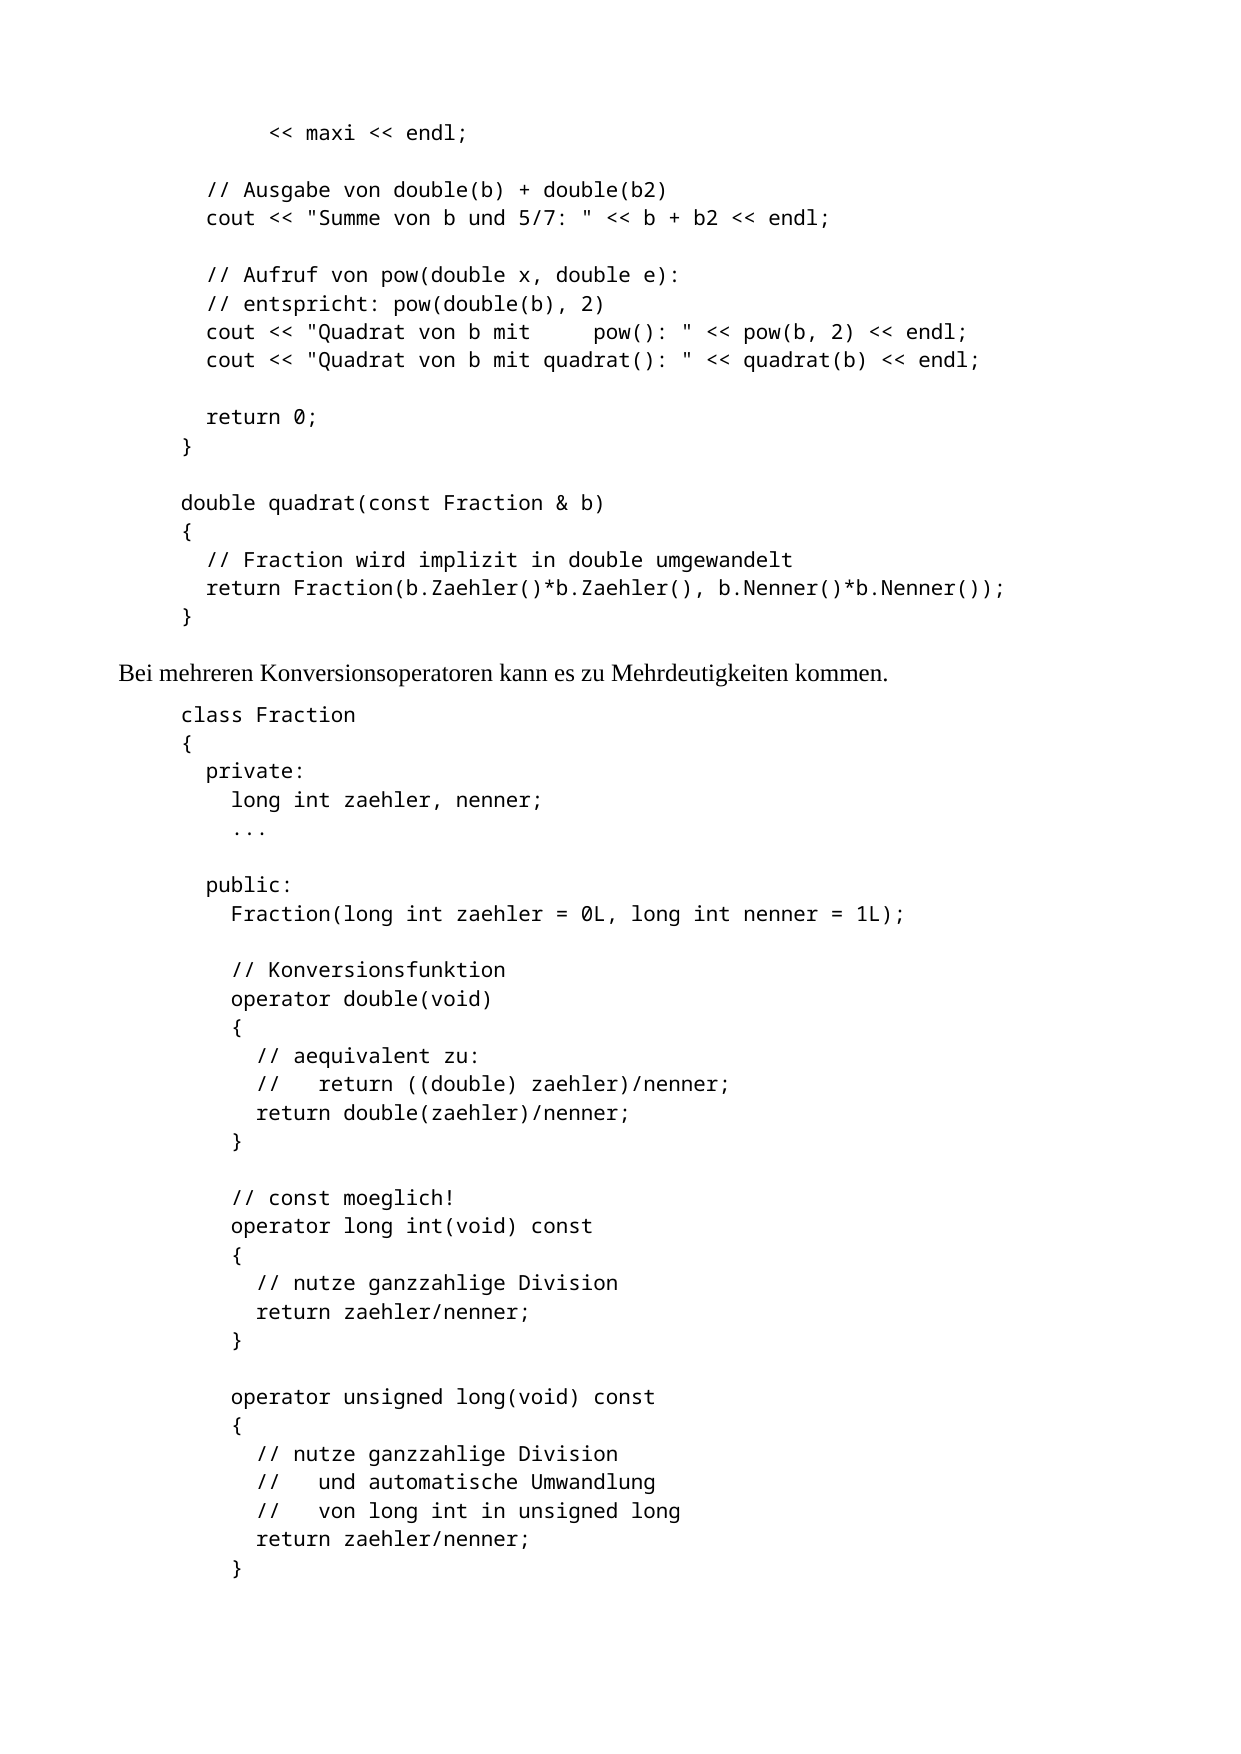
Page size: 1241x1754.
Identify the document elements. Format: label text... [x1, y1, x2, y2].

text // Fraction wird implizit in double umgewandelt [118, 545, 1122, 573]
text // Konversionsfunktion [118, 956, 1122, 984]
text return zaehler/nenner; [118, 1524, 1122, 1553]
text // Ausgabe von double(b) + double(b2) [118, 175, 1122, 203]
text return double(zaehler)/nenner; [118, 1098, 1122, 1126]
text Fraction(long int zaehler = 0L, long int nenner = 1L); [118, 899, 1122, 927]
text { [118, 1411, 1122, 1439]
text // Aufruf von pow(double x, double e): [118, 260, 1122, 289]
text // und automatische Umwandlung [118, 1467, 1122, 1496]
text } [118, 431, 1122, 459]
text { [118, 516, 1122, 545]
text // nutze ganzzahlige Division [118, 1439, 1122, 1467]
text cout << "Quadrat von b mit pow(): " << pow(b, 2) << endl; [118, 317, 1122, 346]
text { [118, 1012, 1122, 1041]
text return 0; [118, 402, 1122, 431]
text ... [118, 813, 1122, 842]
text cout << "Quadrat von b mit quadrat(): " << quadrat(b) << endl; [118, 346, 1122, 374]
text // entspricht: pow(double(b), 2) [118, 289, 1122, 317]
text } [118, 1126, 1122, 1155]
text // const moeglich! [118, 1183, 1122, 1212]
text << maxi << endl; [118, 118, 1122, 147]
text double quadrat(const Fraction & b) [118, 488, 1122, 516]
text Bei mehreren Konversionsoperatoren kann es zu Mehrdeutigkeiten kommen. [118, 659, 1122, 687]
text public: [118, 870, 1122, 899]
text // von long int in unsigned long [118, 1496, 1122, 1524]
text } [118, 1325, 1122, 1354]
text operator double(void) [118, 984, 1122, 1012]
text operator unsigned long(void) const [118, 1382, 1122, 1411]
text { [118, 728, 1122, 757]
text // return ((double) zaehler)/nenner; [118, 1069, 1122, 1098]
text operator long int(void) const [118, 1212, 1122, 1240]
text long int zaehler, nenner; [118, 785, 1122, 813]
text cout << "Summe von b und 5/7: " << b + b2 << endl; [118, 203, 1122, 232]
text } [118, 1553, 1122, 1581]
text // nutze ganzzahlige Division [118, 1268, 1122, 1297]
text private: [118, 757, 1122, 785]
text class Fraction [118, 700, 1122, 728]
text // aequivalent zu: [118, 1041, 1122, 1069]
text return zaehler/nenner; [118, 1297, 1122, 1325]
text return Fraction(b.Zaehler()*b.Zaehler(), b.Nenner()*b.Nenner()); [118, 573, 1122, 602]
text { [118, 1240, 1122, 1268]
text } [118, 602, 1122, 630]
